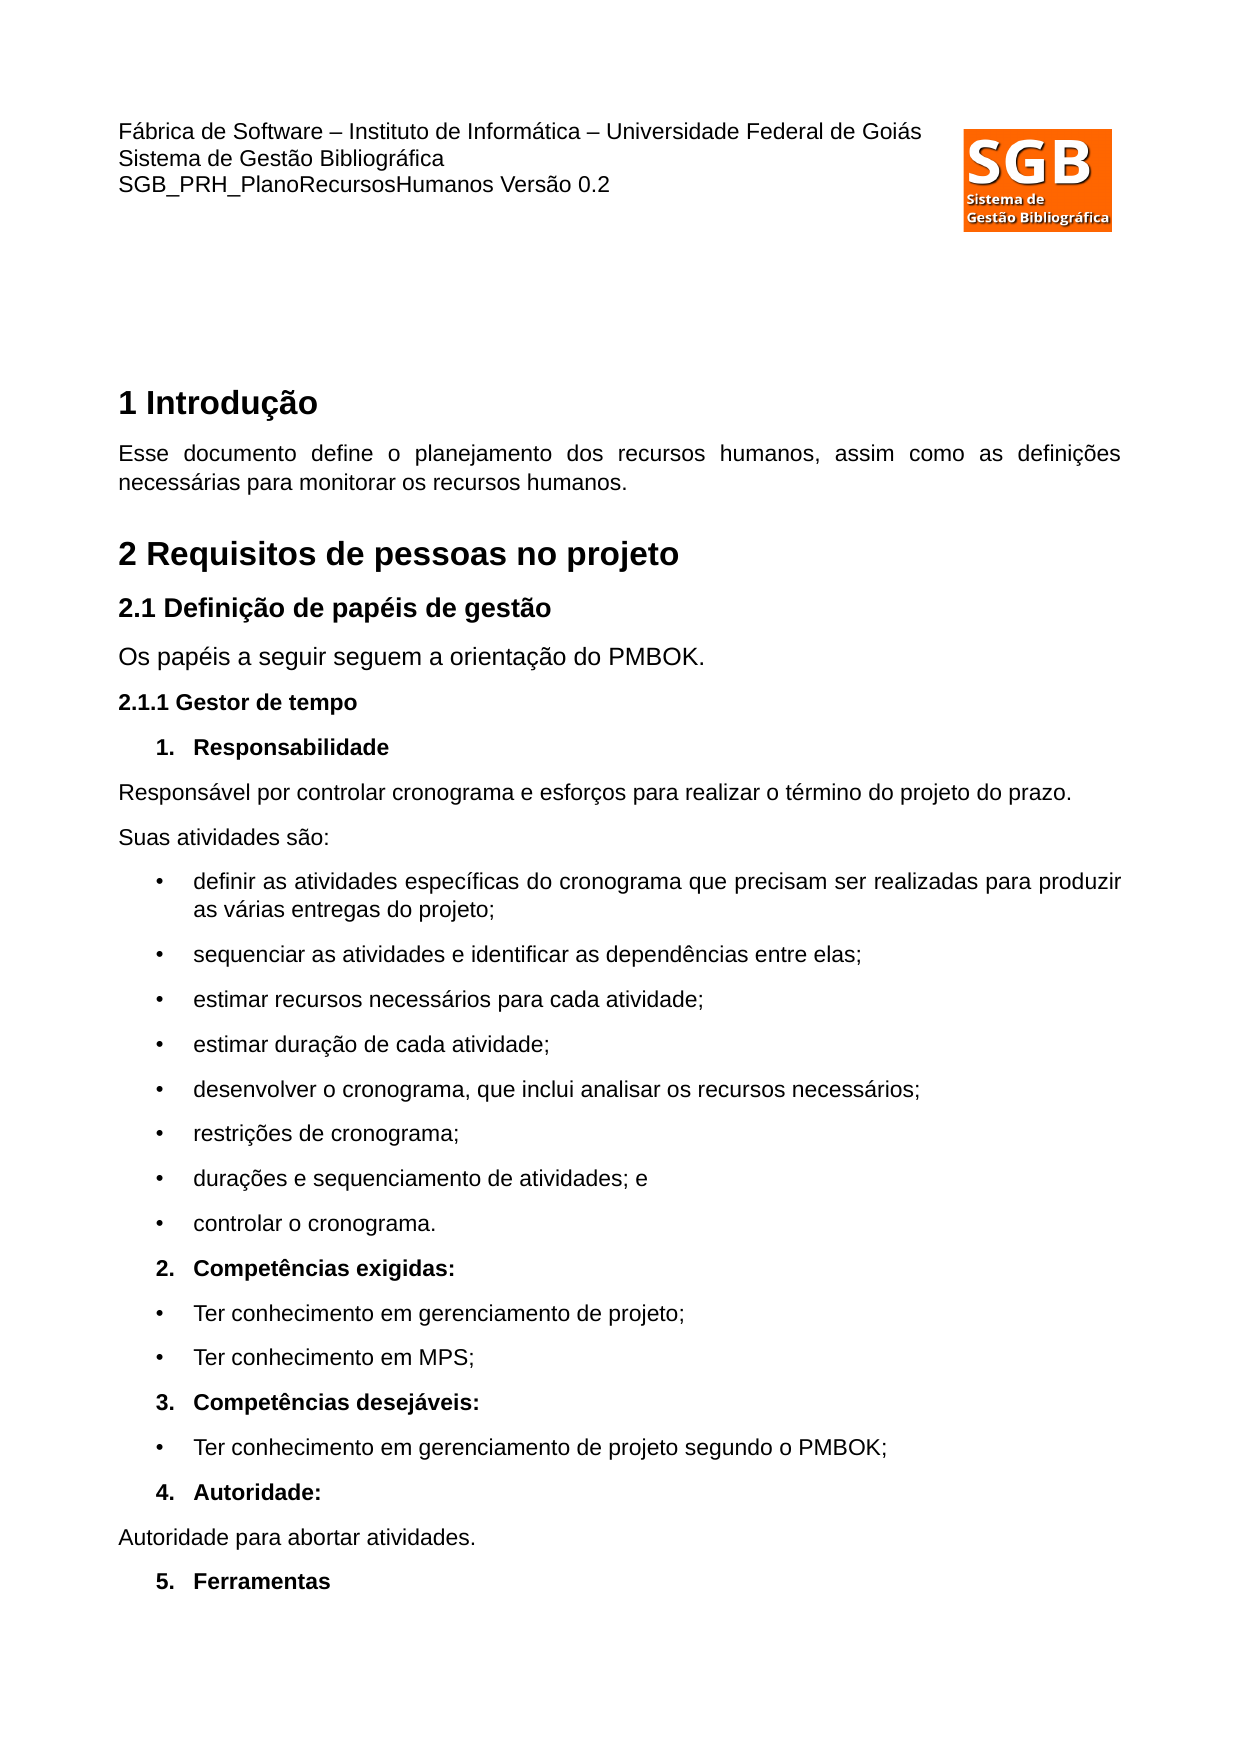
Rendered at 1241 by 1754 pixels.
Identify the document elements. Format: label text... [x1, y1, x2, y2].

text Responsável por controlar cronograma e esforços para realizar o término do projeto do prazo. [118, 779, 1122, 805]
text Suas atividades são: [118, 823, 1122, 850]
list Competências exigidas: [156, 1255, 1122, 1281]
list Ter conhecimento em gerenciamento de projeto; [156, 1299, 1122, 1326]
list Competências desejáveis: [156, 1389, 1122, 1416]
subtitle 1 Introdução [118, 383, 1122, 421]
list Ter conhecimento em gerenciamento de projeto segundo o PMBOK; [156, 1434, 1122, 1460]
list Ferramentas [156, 1568, 1122, 1595]
subtitle 2 Requisitos de pessoas no projeto [118, 534, 1122, 572]
text 2.1 Definição de papéis de gestão [118, 592, 1122, 623]
list controlar o cronograma. [156, 1210, 1122, 1236]
list Ter conhecimento em MPS; [156, 1344, 1122, 1371]
list estimar recursos necessários para cada atividade; [156, 986, 1122, 1012]
text 2.1.1 Gestor de tempo [118, 689, 1122, 716]
list restrições de cronograma; [156, 1120, 1122, 1147]
text Os papéis a seguir seguem a orientação do PMBOK. [118, 642, 1122, 671]
list durações e sequenciamento de atividades; e [156, 1165, 1122, 1192]
list definir as atividades específicas do cronograma que precisam ser realizadas para produzir as várias entregas do projeto; [156, 868, 1122, 923]
list sequenciar as atividades e identificar as dependências entre elas; [156, 941, 1122, 968]
list estimar duração de cada atividade; [156, 1031, 1122, 1057]
list desenvolver o cronograma, que inclui analisar os recursos necessários; [156, 1076, 1122, 1102]
list Responsabilidade [156, 734, 1122, 760]
picture [963, 129, 1112, 232]
text Autoridade para abortar atividades. [118, 1523, 1122, 1550]
text Esse documento define o planejamento dos recursos humanos, assim como as definições necessárias para monitorar os recursos humanos. [118, 440, 1122, 495]
list Autoridade: [156, 1479, 1122, 1505]
